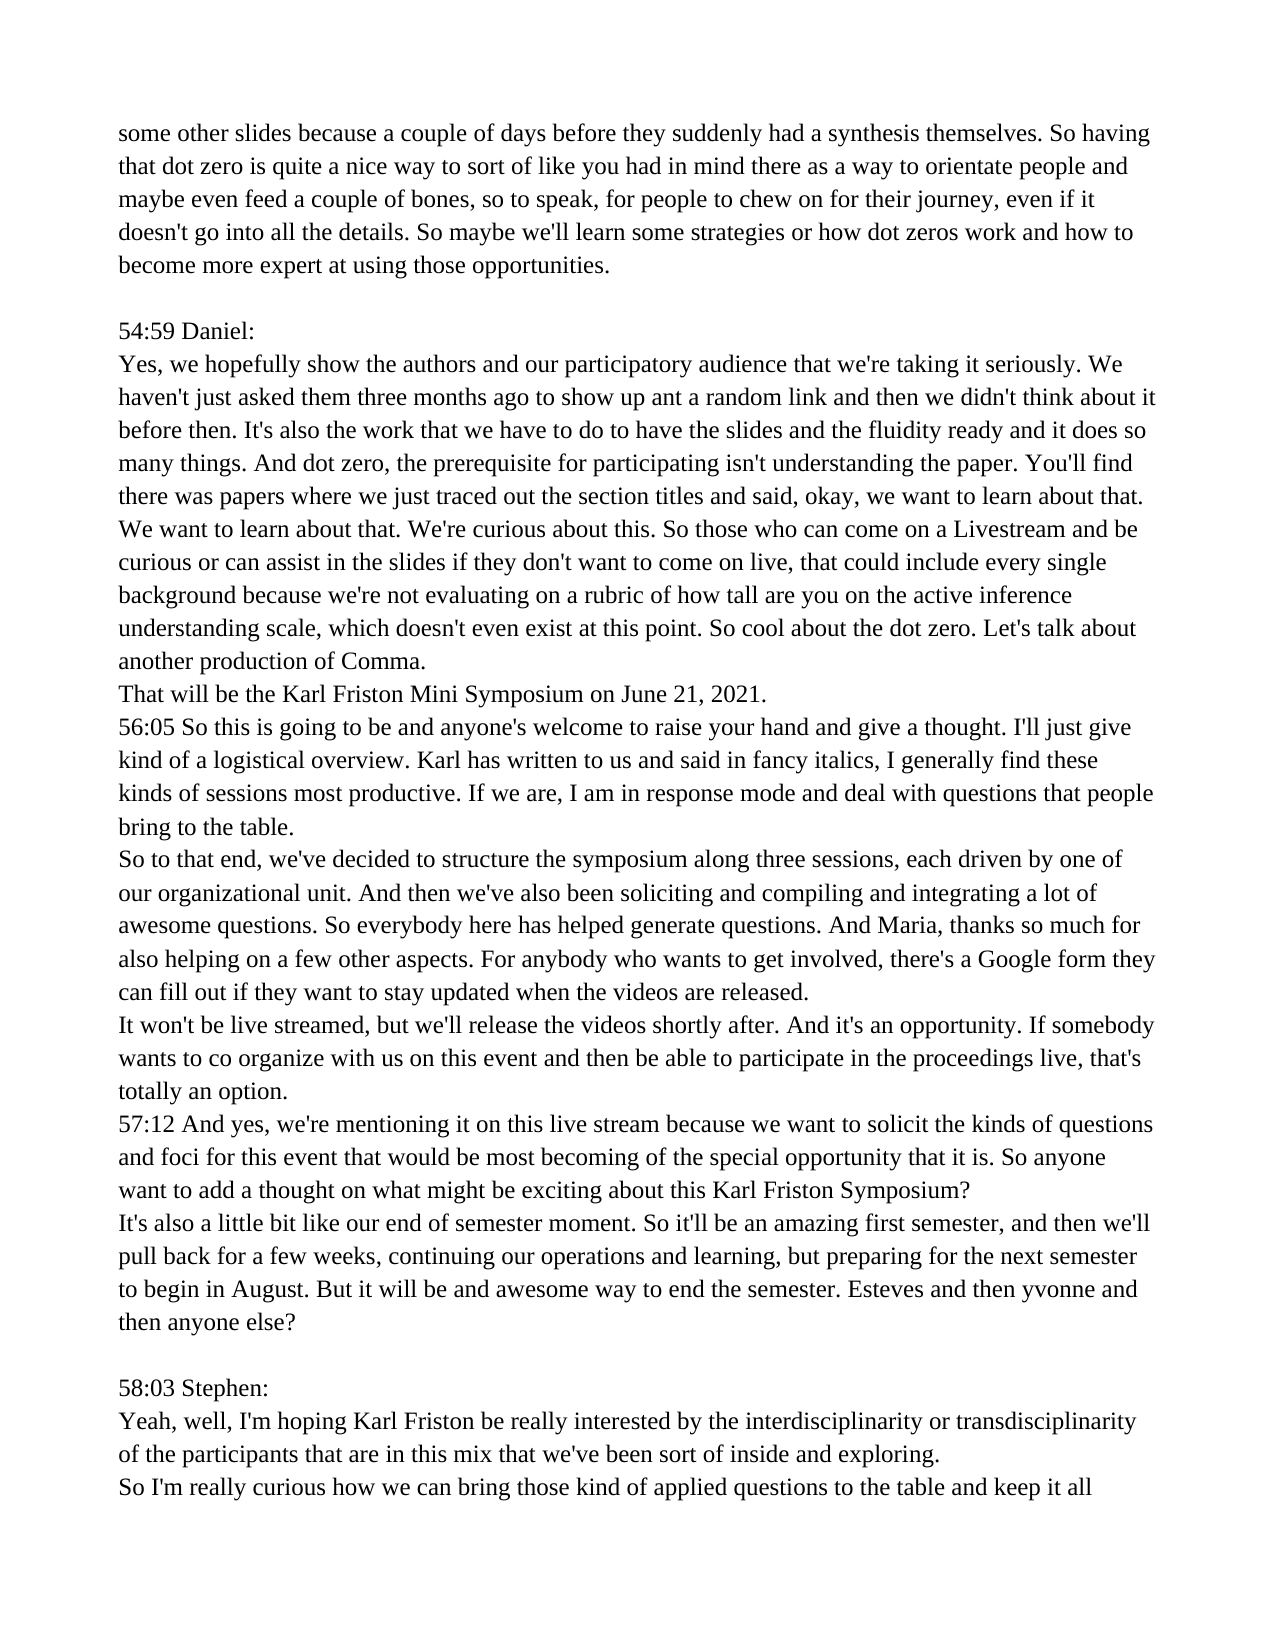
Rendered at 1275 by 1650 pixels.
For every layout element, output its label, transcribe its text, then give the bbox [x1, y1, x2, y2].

text So I'm really curious how we can bring those kind of applied questions to the table and keep it all [118, 1472, 1157, 1501]
text We want to learn about that. We're curious about this. So those who can come on a Livestream and be curious or can assist in the slides if they don't want to come on live, that could include every single background because we're not evaluating on a rubric of how tall are you on the active inference understanding scale, which doesn't even exist at this point. So cool about the dot zero. Let's talk about another production of Comma. [118, 514, 1157, 675]
text 57:12 And yes, we're mentioning it on this live stream because we want to solicit the kinds of questions and foci for this event that would be most becoming of the special opportunity that it is. So anyone want to add a thought on what might be exciting about this Karl Friston Symposium? [118, 1109, 1157, 1203]
text That will be the Karl Friston Mini Symposium on June 21, 2021. [118, 679, 1157, 708]
text 56:05 So this is going to be and anyone's welcome to raise your hand and give a thought. I'll just give kind of a logistical overview. Karl has written to us and said in fancy italics, I generally find these kinds of sessions most productive. If we are, I am in response mode and deal with questions that people bring to the table. [118, 712, 1157, 840]
text 58:03 Stephen: [118, 1373, 1157, 1402]
text Yes, we hopefully show the authors and our participatory audience that we're taking it seriously. We haven't just asked them three months ago to show up ant a random link and then we didn't think about it before then. It's also the work that we have to do to have the slides and the fluidity ready and it does so many things. And dot zero, the prerequisite for participating isn't understanding the paper. You'll find there was papers where we just traced out the section titles and said, okay, we want to learn about that. [118, 349, 1157, 510]
text 54:59 Daniel: [118, 316, 1157, 345]
text So to that end, we've decided to structure the symposium along three sessions, each driven by one of our organizational unit. And then we've also been soliciting and compiling and integrating a lot of awesome questions. So everybody here has helped generate questions. And Maria, thanks so much for also helping on a few other aspects. For anybody who wants to get involved, there's a Google form they can fill out if they want to stay updated when the videos are released. [118, 844, 1157, 1005]
text It won't be live streamed, but we'll release the videos shortly after. And it's an opportunity. If somebody wants to co organize with us on this event and then be able to participate in the proceedings live, that's totally an option. [118, 1010, 1157, 1104]
text some other slides because a couple of days before they suddenly had a synthesis themselves. So having that dot zero is quite a nice way to sort of like you had in mind there as a way to orientate people and maybe even feed a couple of bones, so to speak, for people to chew on for their journey, even if it doesn't go into all the details. So maybe we'll learn some strategies or how dot zeros work and how to become more expert at using those opportunities. [118, 118, 1157, 279]
text Yeah, well, I'm hoping Karl Friston be really interested by the interdisciplinarity or transdisciplinarity of the participants that are in this mix that we've been sort of inside and exploring. [118, 1406, 1157, 1468]
text It's also a little bit like our end of semester moment. So it'll be an amazing first semester, and then we'll pull back for a few weeks, continuing our operations and learning, but preparing for the next semester to begin in August. But it will be and awesome way to end the semester. Esteves and then yvonne and then anyone else? [118, 1208, 1157, 1336]
